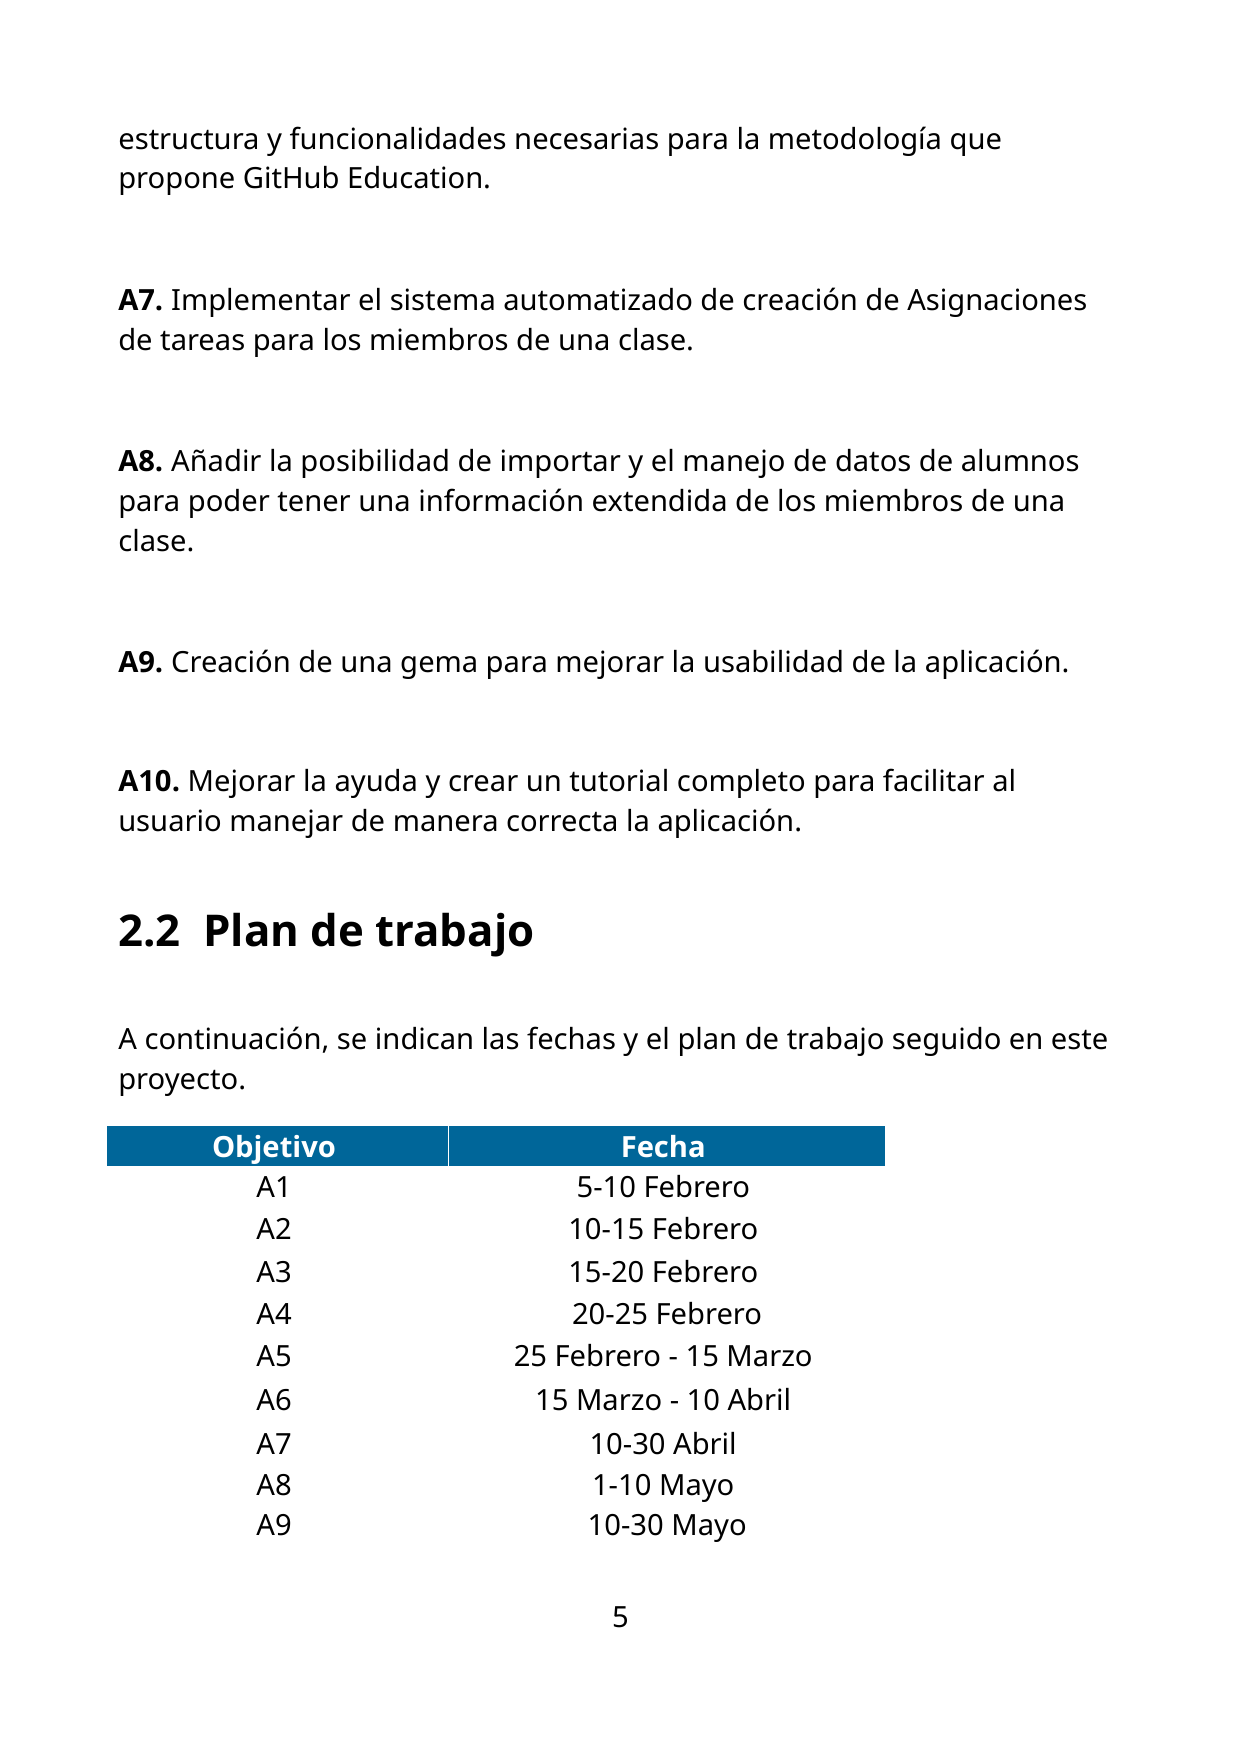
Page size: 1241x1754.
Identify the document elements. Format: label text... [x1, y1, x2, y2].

table_cell A2 [107, 1206, 448, 1250]
table_cell 15-20 Febrero [449, 1250, 885, 1292]
table_header Fecha [449, 1126, 885, 1166]
table_cell 20-25 Febrero [449, 1292, 885, 1334]
table_cell 5-10 Febrero [449, 1166, 885, 1206]
table_cell A5 [107, 1334, 448, 1377]
list A continuación, se indican las fechas y el plan de trabajo seguido en este proyecto. [118, 1018, 1122, 1098]
table_cell 1-10 Mayo [449, 1464, 885, 1505]
table_cell 10-30 Abril [449, 1422, 885, 1464]
table_cell 10-15 Febrero [449, 1206, 885, 1250]
table_cell A8 [107, 1464, 448, 1505]
subtitle 2.2 Plan de trabajo [118, 899, 1122, 959]
table_cell A1 [107, 1166, 448, 1206]
table_cell A6 [107, 1377, 448, 1422]
table_cell 25 Febrero - 15 Marzo [449, 1334, 885, 1377]
text A10. Mejorar la ayuda y crear un tutorial completo para facilitar al usuario manejar de manera correcta la aplicación. [118, 760, 1122, 840]
table_header Objetivo [107, 1126, 448, 1166]
text A7. Implementar el sistema automatizado de creación de Asignaciones de tareas para los miembros de una clase. [118, 279, 1122, 359]
text A8. Añadir la posibilidad de importar y el manejo de datos de alumnos para poder tener una información extendida de los miembros de una clase. [118, 440, 1122, 559]
table_cell A4 [107, 1292, 448, 1334]
table_cell A9 [107, 1505, 448, 1544]
text estructura y funcionalidades necesarias para la metodología que propone GitHub Education. [118, 118, 1122, 197]
table_cell 15 Marzo - 10 Abril [449, 1377, 885, 1422]
table_cell 10-30 Mayo [449, 1505, 885, 1544]
table_cell A3 [107, 1250, 448, 1292]
text A9. Creación de una gema para mejorar la usabilidad de la aplicación. [118, 641, 1122, 681]
table_cell A7 [107, 1422, 448, 1464]
